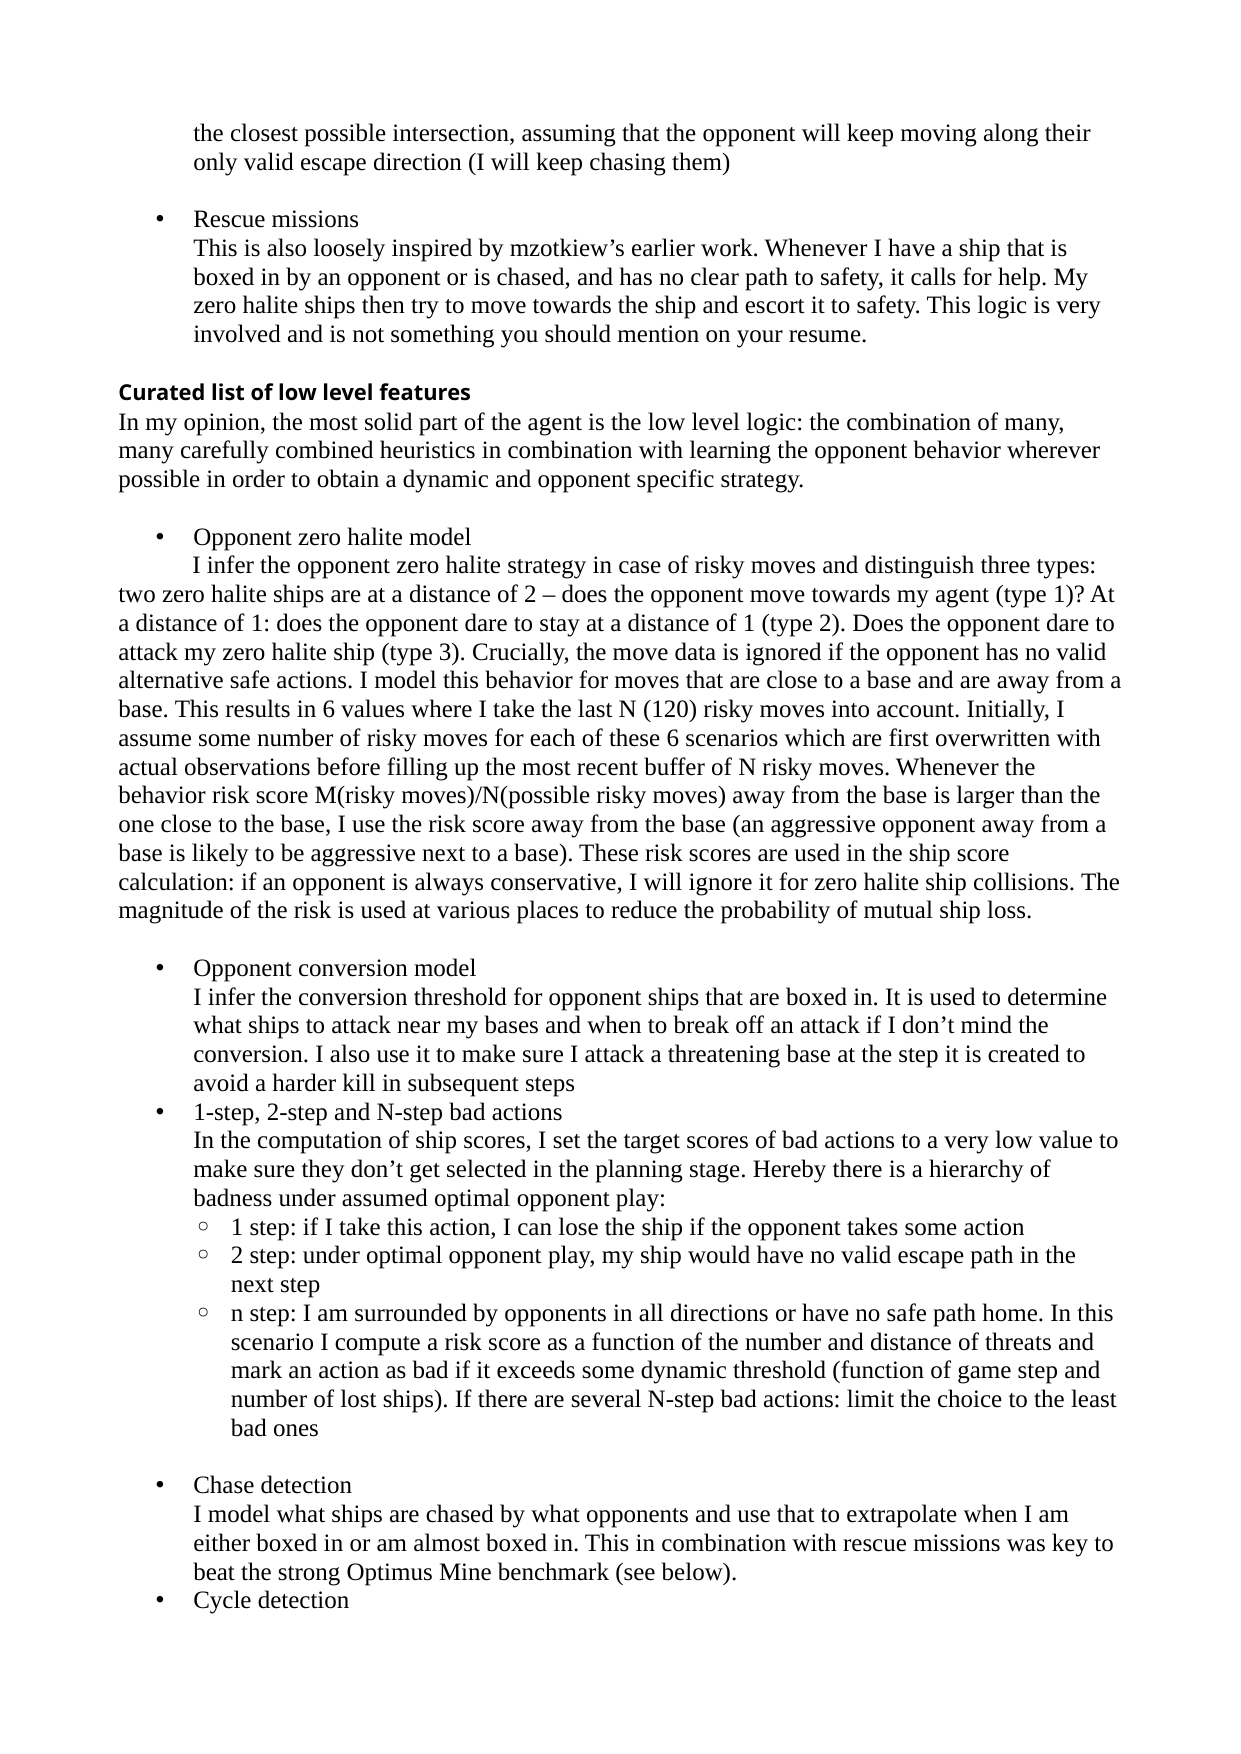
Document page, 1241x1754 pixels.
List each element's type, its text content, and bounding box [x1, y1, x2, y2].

list This is also loosely inspired by mzotkiew’s earlier work. Whenever I have a ship that is boxed in by an opponent or is chased, and has no clear path to safety, it calls for help. My zero halite ships then try to move towards the ship and escort it to safety. This logic is very involved and is not something you should mention on your resume. [156, 233, 1122, 348]
list Opponent zero halite model [156, 522, 1122, 550]
text Curated list of low level features [118, 377, 1122, 407]
text I infer the opponent zero halite strategy in case of risky moves and distinguish three types: two zero halite ships are at a distance of 2 – does the opponent move towards my agent (type 1)? At a distance of 1: does the opponent dare to stay at a distance of 1 (type 2). Does the opponent dare to attack my zero halite ship (type 3). Crucially, the move data is ignored if the opponent has no valid alternative safe actions. I model this behavior for moves that are close to a base and are away from a base. This results in 6 values where I take the last N (120) risky moves into account. Initially, I assume some number of risky moves for each of these 6 scenarios which are first overwritten with actual observations before filling up the most recent buffer of N risky moves. Whenever the behavior risk score M(risky moves)/N(possible risky moves) away from the base is larger than the one close to the base, I use the risk score away from the base (an aggressive opponent away from a base is likely to be aggressive next to a base). These risk scores are used in the ship score calculation: if an opponent is always conservative, I will ignore it for zero halite ship collisions. The magnitude of the risk is used at various places to reduce the probability of mutual ship loss. [118, 550, 1122, 924]
list 1 step: if I take this action, I can lose the ship if the opponent takes some action [193, 1212, 1122, 1240]
list 2 step: under optimal opponent play, my ship would have no valid escape path in the next step [193, 1240, 1122, 1298]
list Rescue missions [156, 204, 1122, 233]
list Chase detection [156, 1470, 1122, 1499]
list n step: I am surrounded by opponents in all directions or have no safe path home. In this scenario I compute a risk score as a function of the number and distance of threats and mark an action as bad if it exceeds some dynamic threshold (function of game step and number of lost ships). If there are several N-step bad actions: limit the choice to the least bad ones [193, 1298, 1122, 1442]
list Cycle detection [156, 1585, 1122, 1614]
text In my opinion, the most solid part of the agent is the low level logic: the combination of many, many carefully combined heuristics in combination with learning the opponent behavior wherever possible in order to obtain a dynamic and opponent specific strategy. [118, 407, 1122, 493]
list I model what ships are chased by what opponents and use that to extrapolate when I am either boxed in or am almost boxed in. This in combination with rescue missions was key to beat the strong Optimus Mine benchmark (see below). [156, 1499, 1122, 1585]
list In the computation of ship scores, I set the target scores of bad actions to a very low value to make sure they don’t get selected in the planning stage. Hereby there is a hierarchy of badness under assumed optimal opponent play: [156, 1125, 1122, 1212]
list 1-step, 2-step and N-step bad actions [156, 1097, 1122, 1125]
list I infer the conversion threshold for opponent ships that are boxed in. It is used to determine what ships to attack near my bases and when to break off an attack if I don’t mind the conversion. I also use it to make sure I attack a threatening base at the step it is created to avoid a harder kill in subsequent steps [156, 982, 1122, 1097]
list the closest possible intersection, assuming that the opponent will keep moving along their only valid escape direction (I will keep chasing them) [156, 118, 1122, 176]
list Opponent conversion model [156, 953, 1122, 982]
